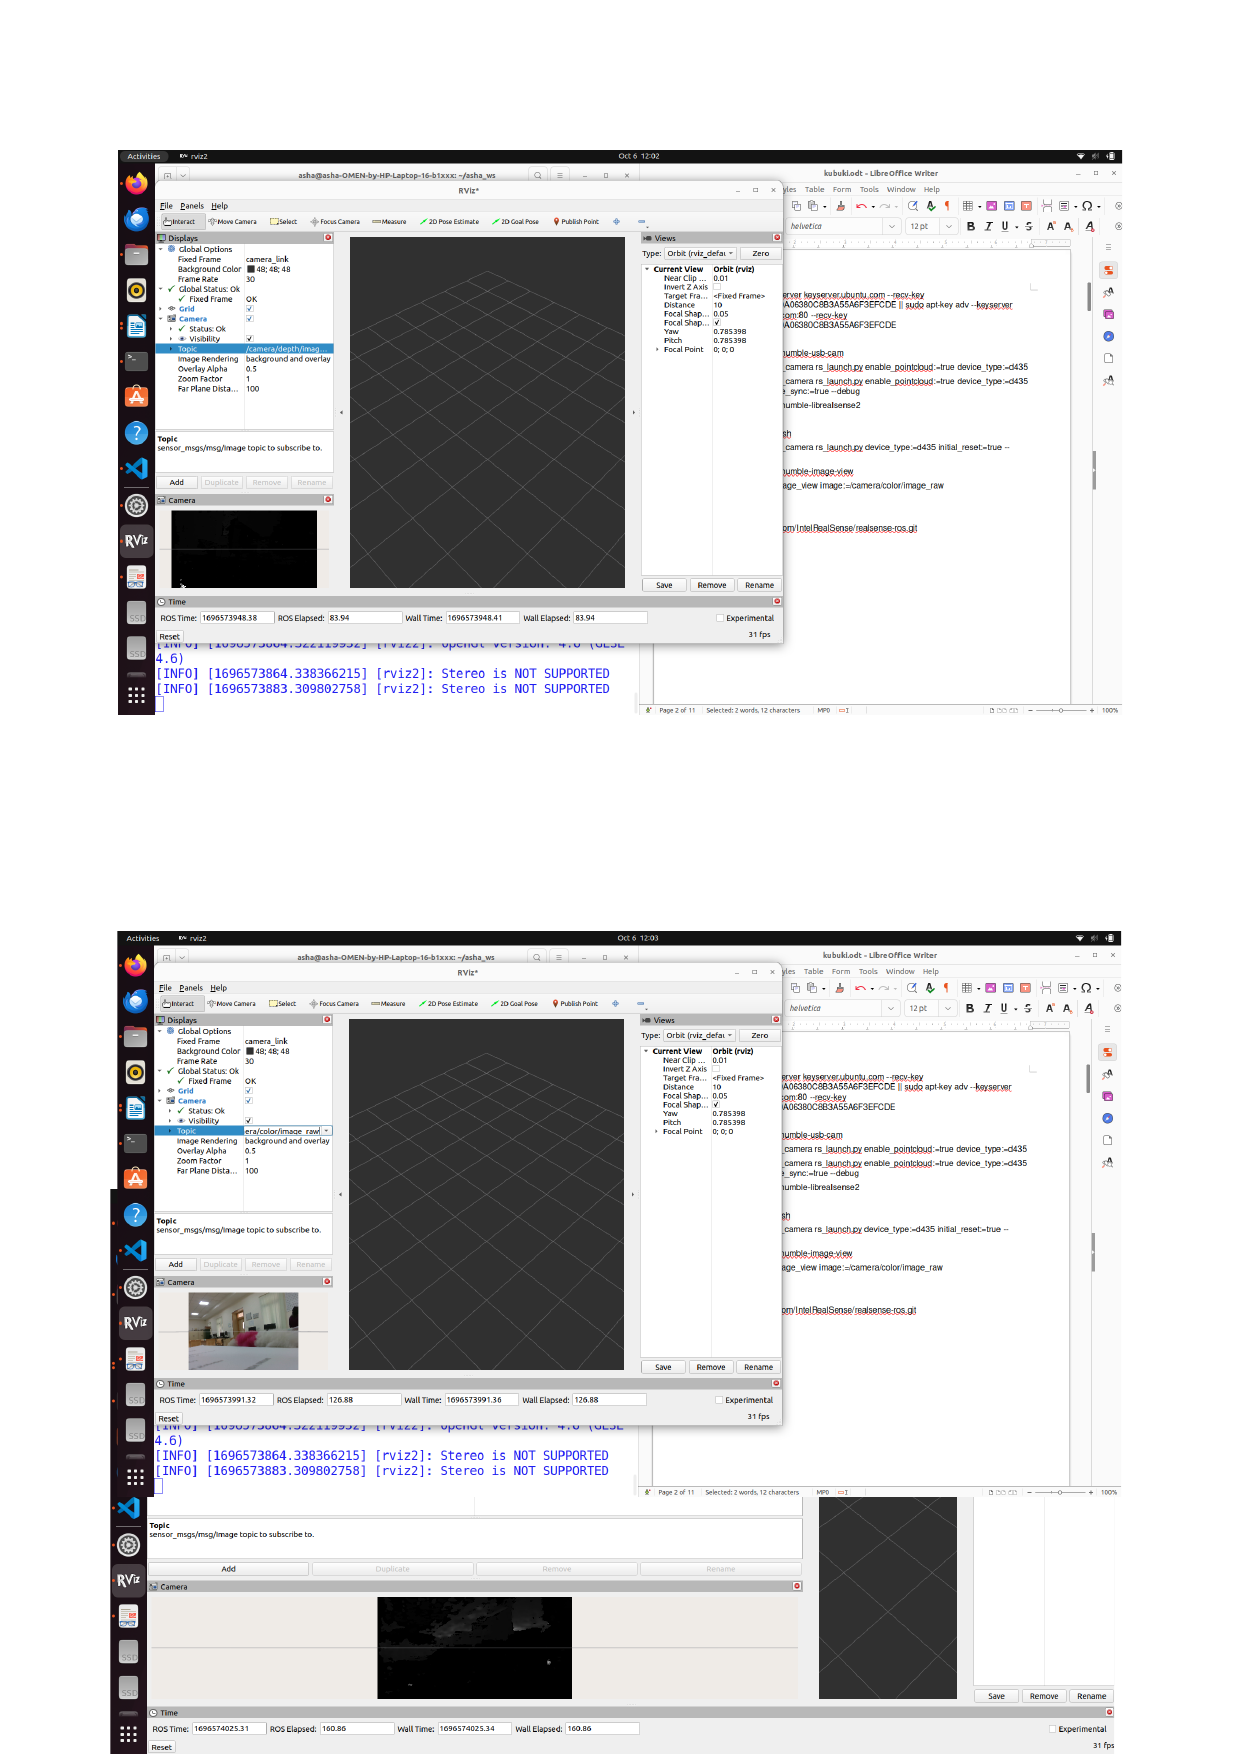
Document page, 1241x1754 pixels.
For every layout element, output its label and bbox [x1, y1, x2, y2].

picture [118, 150, 1123, 715]
picture [110, 931, 1122, 1754]
